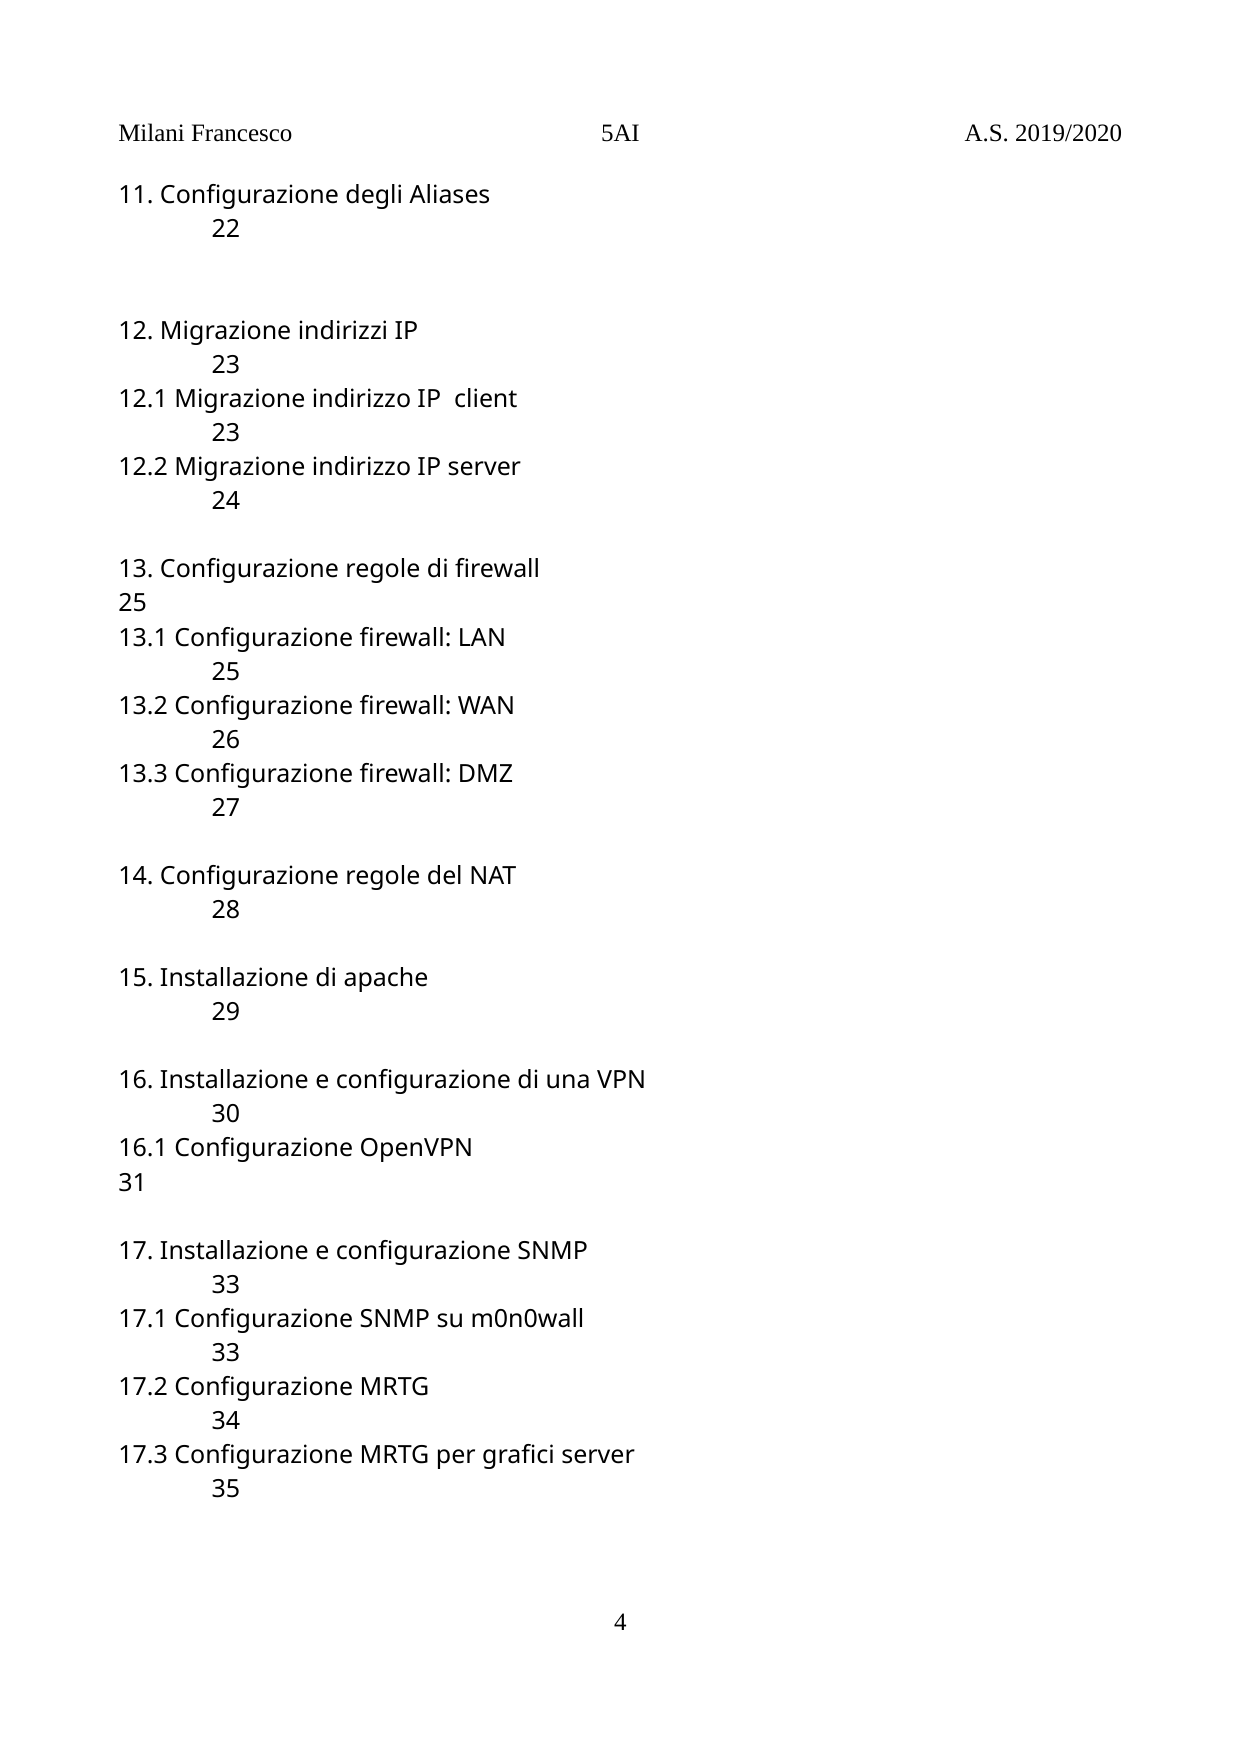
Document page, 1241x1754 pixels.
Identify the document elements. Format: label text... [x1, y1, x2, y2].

text 16. Installazione e configurazione di una VPN 30 [118, 1062, 1122, 1130]
text 11. Configurazione degli Aliases 22 [118, 176, 1122, 244]
text 12.1 Migrazione indirizzo IP client 23 [118, 381, 1122, 449]
text 14. Configurazione regole del NAT 28 [118, 858, 1122, 926]
text 13.2 Configurazione firewall: WAN 26 [118, 687, 1122, 755]
text 12. Migrazione indirizzi IP 23 [118, 313, 1122, 381]
text 13.1 Configurazione firewall: LAN 25 [118, 619, 1122, 687]
text 12.2 Migrazione indirizzo IP server 24 [118, 449, 1122, 517]
text 16.1 Configurazione OpenVPN 31 [118, 1130, 1122, 1198]
text 17.3 Configurazione MRTG per grafici server 35 [118, 1437, 1122, 1505]
text 17.1 Configurazione SNMP su m0n0wall 33 [118, 1300, 1122, 1368]
text 17.2 Configurazione MRTG 34 [118, 1368, 1122, 1437]
text 15. Installazione di apache 29 [118, 960, 1122, 1028]
text 17. Installazione e configurazione SNMP 33 [118, 1232, 1122, 1300]
text 13.3 Configurazione firewall: DMZ 27 [118, 755, 1122, 823]
text 13. Configurazione regole di firewall 25 [118, 551, 1122, 619]
